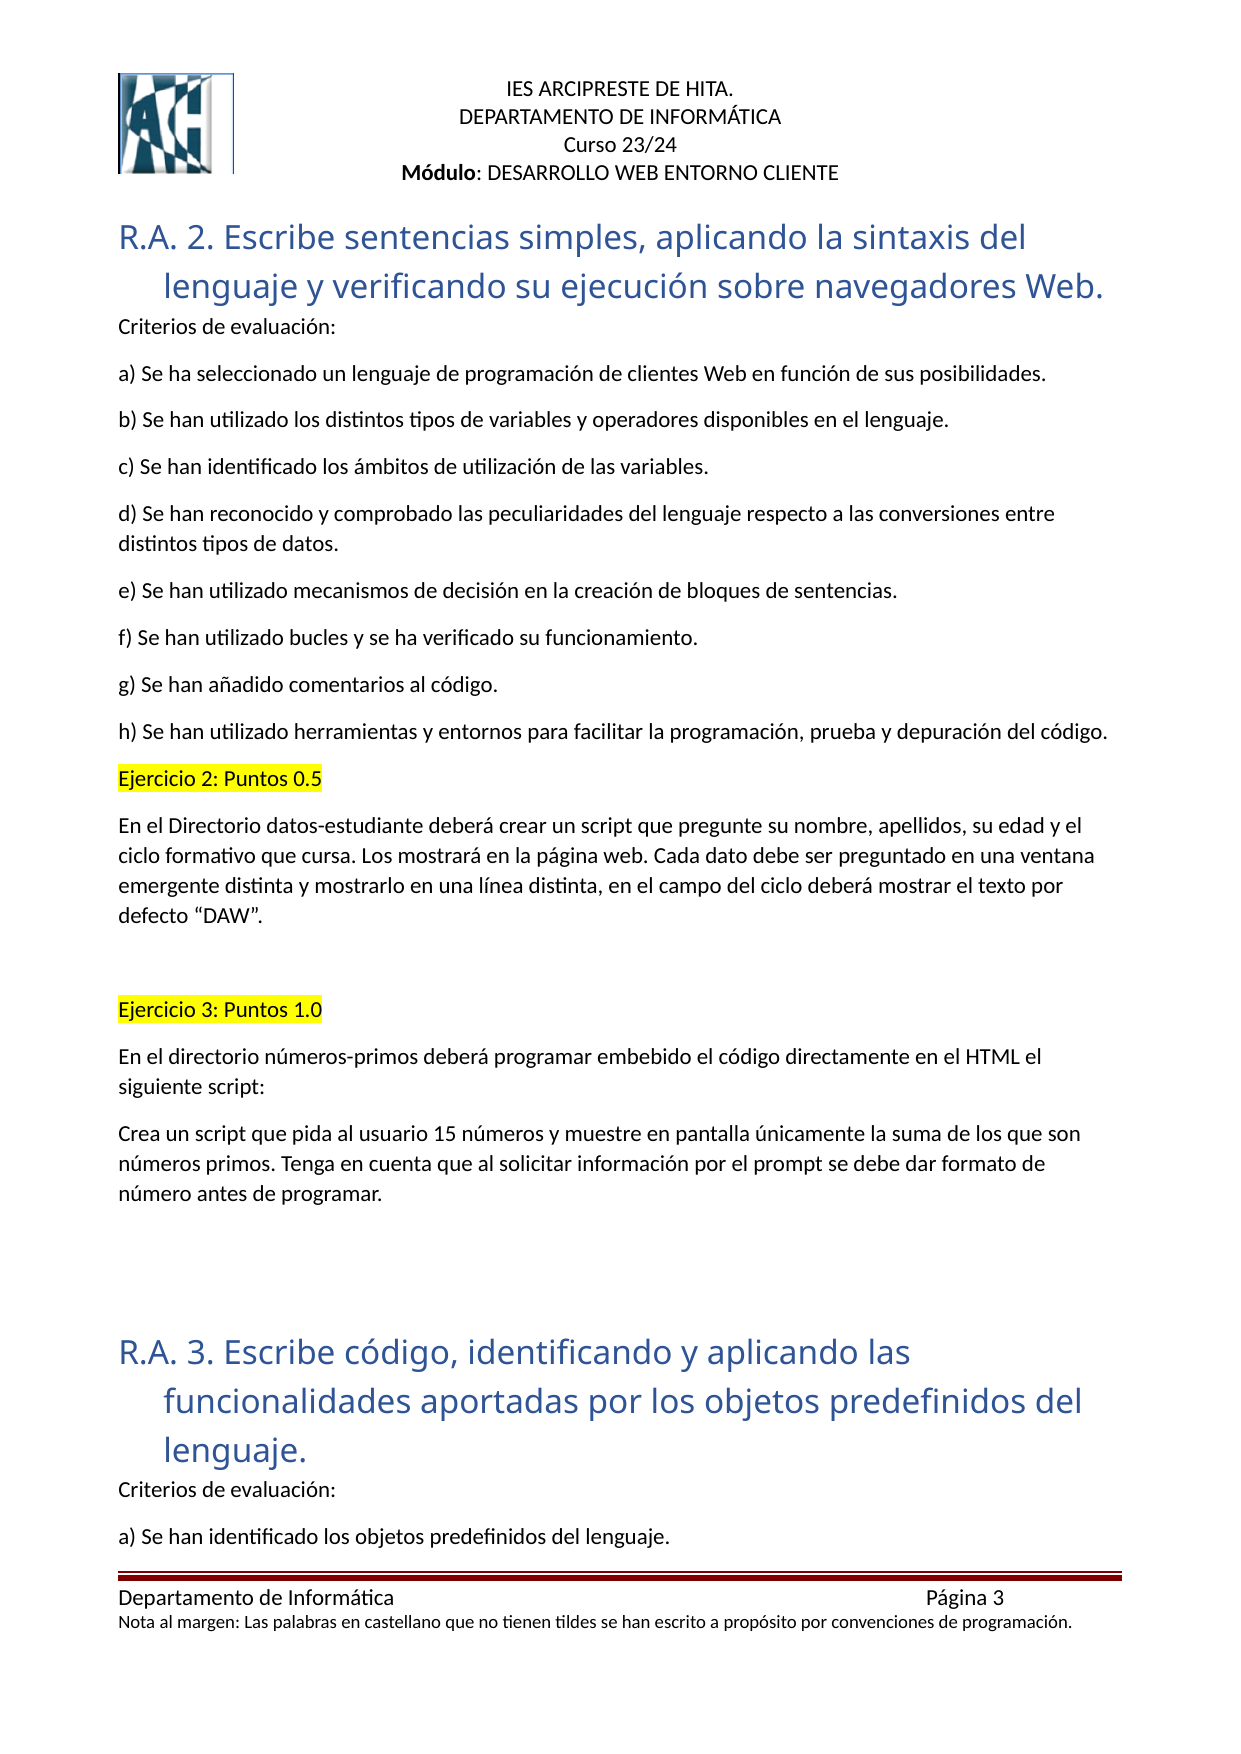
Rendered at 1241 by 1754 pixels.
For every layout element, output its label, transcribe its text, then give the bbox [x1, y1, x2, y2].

text Crea un script que pida al usuario 15 números y muestre en pantalla únicamente la suma de los que son números primos. Tenga en cuenta que al solicitar información por el prompt se debe dar formato de número antes de programar. [118, 1119, 1122, 1208]
text a) Se han identificado los objetos predefinidos del lenguaje. [118, 1522, 1122, 1550]
text En el Directorio datos-estudiante deberá crear un script que pregunte su nombre, apellidos, su edad y el ciclo formativo que cursa. Los mostrará en la página web. Cada dato debe ser preguntado en una ventana emergente distinta y mostrarlo en una línea distinta, en el campo del ciclo deberá mostrar el texto por defecto “DAW”. [118, 811, 1122, 929]
text g) Se han añadido comentarios al código. [118, 670, 1122, 698]
text c) Se han identificado los ámbitos de utilización de las variables. [118, 452, 1122, 481]
text Criterios de evaluación: [118, 1475, 1122, 1503]
text b) Se han utilizado los distintos tipos de variables y operadores disponibles en el lenguaje. [118, 406, 1122, 434]
subtitle R.A. 3. Escribe código, identificando y aplicando las funcionalidades aportadas por los objetos predefinidos del lenguaje. [118, 1328, 1122, 1472]
text Ejercicio 2: Puntos 0.5 [118, 764, 1122, 792]
text d) Se han reconocido y comprobado las peculiaridades del lenguaje respecto a las conversiones entre distintos tipos de datos. [118, 499, 1122, 558]
text h) Se han utilizado herramientas y entornos para facilitar la programación, prueba y depuración del código. [118, 717, 1122, 745]
text Criterios de evaluación: [118, 312, 1122, 340]
text f) Se han utilizado bucles y se ha verificado su funcionamiento. [118, 623, 1122, 651]
text En el directorio números-primos deberá programar embebido el código directamente en el HTML el siguiente script: [118, 1042, 1122, 1100]
subtitle R.A. 2. Escribe sentencias simples, aplicando la sintaxis del lenguaje y verificando su ejecución sobre navegadores Web. [118, 214, 1122, 308]
text e) Se han utilizado mecanismos de decisión en la creación de bloques de sentencias. [118, 576, 1122, 604]
text Ejercicio 3: Puntos 1.0 [118, 995, 1122, 1023]
text a) Se ha seleccionado un lenguaje de programación de clientes Web en función de sus posibilidades. [118, 359, 1122, 387]
